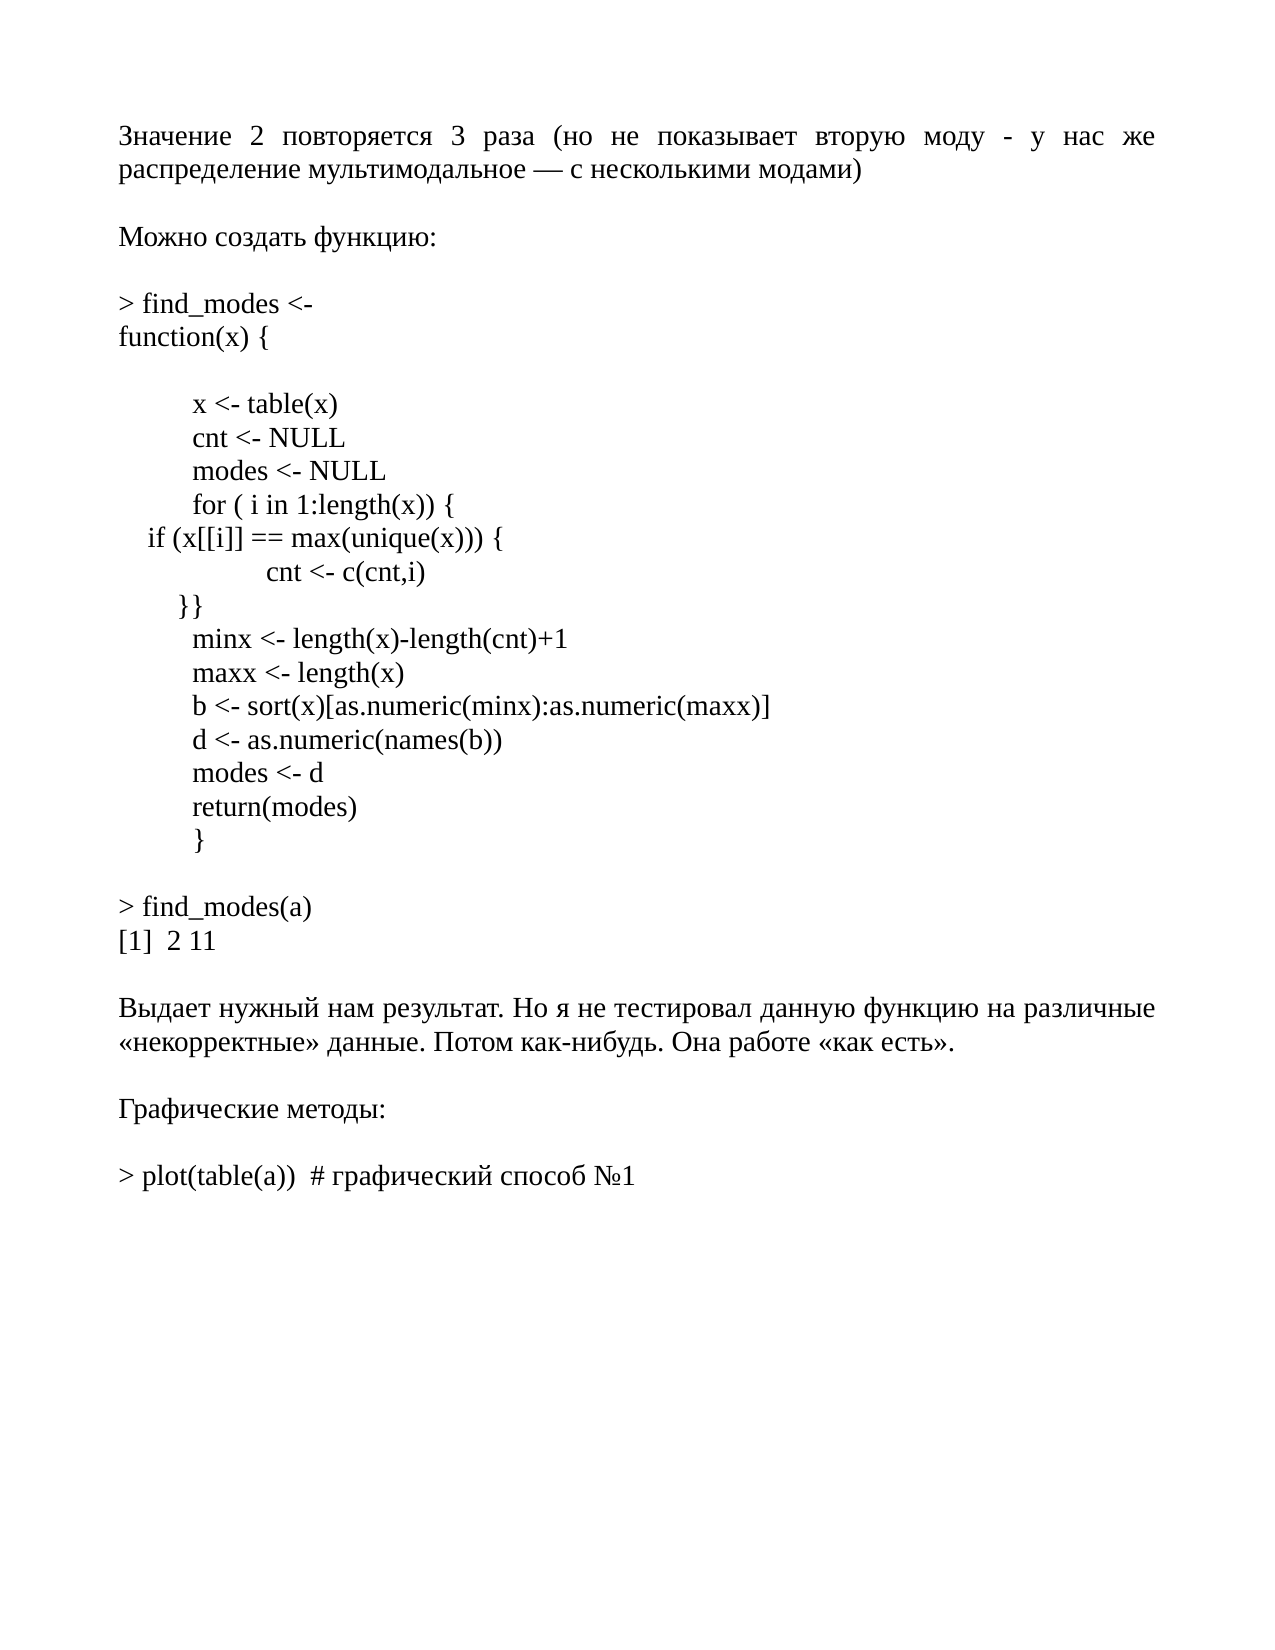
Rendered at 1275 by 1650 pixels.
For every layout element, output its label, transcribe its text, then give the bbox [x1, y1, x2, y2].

text > find_modes(a) [118, 889, 1157, 923]
text maxx <- length(x) [118, 655, 1157, 688]
text Графические методы: [118, 1091, 1157, 1124]
text function(x) { [118, 319, 1157, 353]
text > plot(table(a)) # графический способ №1 [118, 1158, 1157, 1191]
text return(modes) [118, 789, 1157, 822]
text d <- as.numeric(names(b)) [118, 722, 1157, 755]
text x <- table(x) [118, 386, 1157, 420]
text [1] 2 11 [118, 923, 1157, 957]
text modes <- NULL [118, 453, 1157, 487]
text for ( i in 1:length(x)) { [118, 487, 1157, 521]
text modes <- d [118, 755, 1157, 789]
text cnt <- c(cnt,i) [118, 554, 1157, 588]
text Можно создать функцию: [118, 219, 1157, 252]
text if (x[[i]] == max(unique(x))) { [118, 521, 1157, 554]
text > find_modes <- [118, 286, 1157, 319]
text cnt <- NULL [118, 420, 1157, 453]
text Выдает нужный нам результат. Но я не тестировал данную функцию на различные «некорректные» данные. Потом как-нибудь. Она работе «как есть». [118, 990, 1157, 1057]
text minx <- length(x)-length(cnt)+1 [118, 621, 1157, 655]
text b <- sort(x)[as.numeric(minx):as.numeric(maxx)] [118, 688, 1157, 722]
text }} [118, 588, 1157, 621]
text Значение 2 повторяется 3 раза (но не показывает вторую моду - у нас же распределение мультимодальное — с несколькими модами) [118, 118, 1157, 185]
text } [118, 822, 1157, 856]
